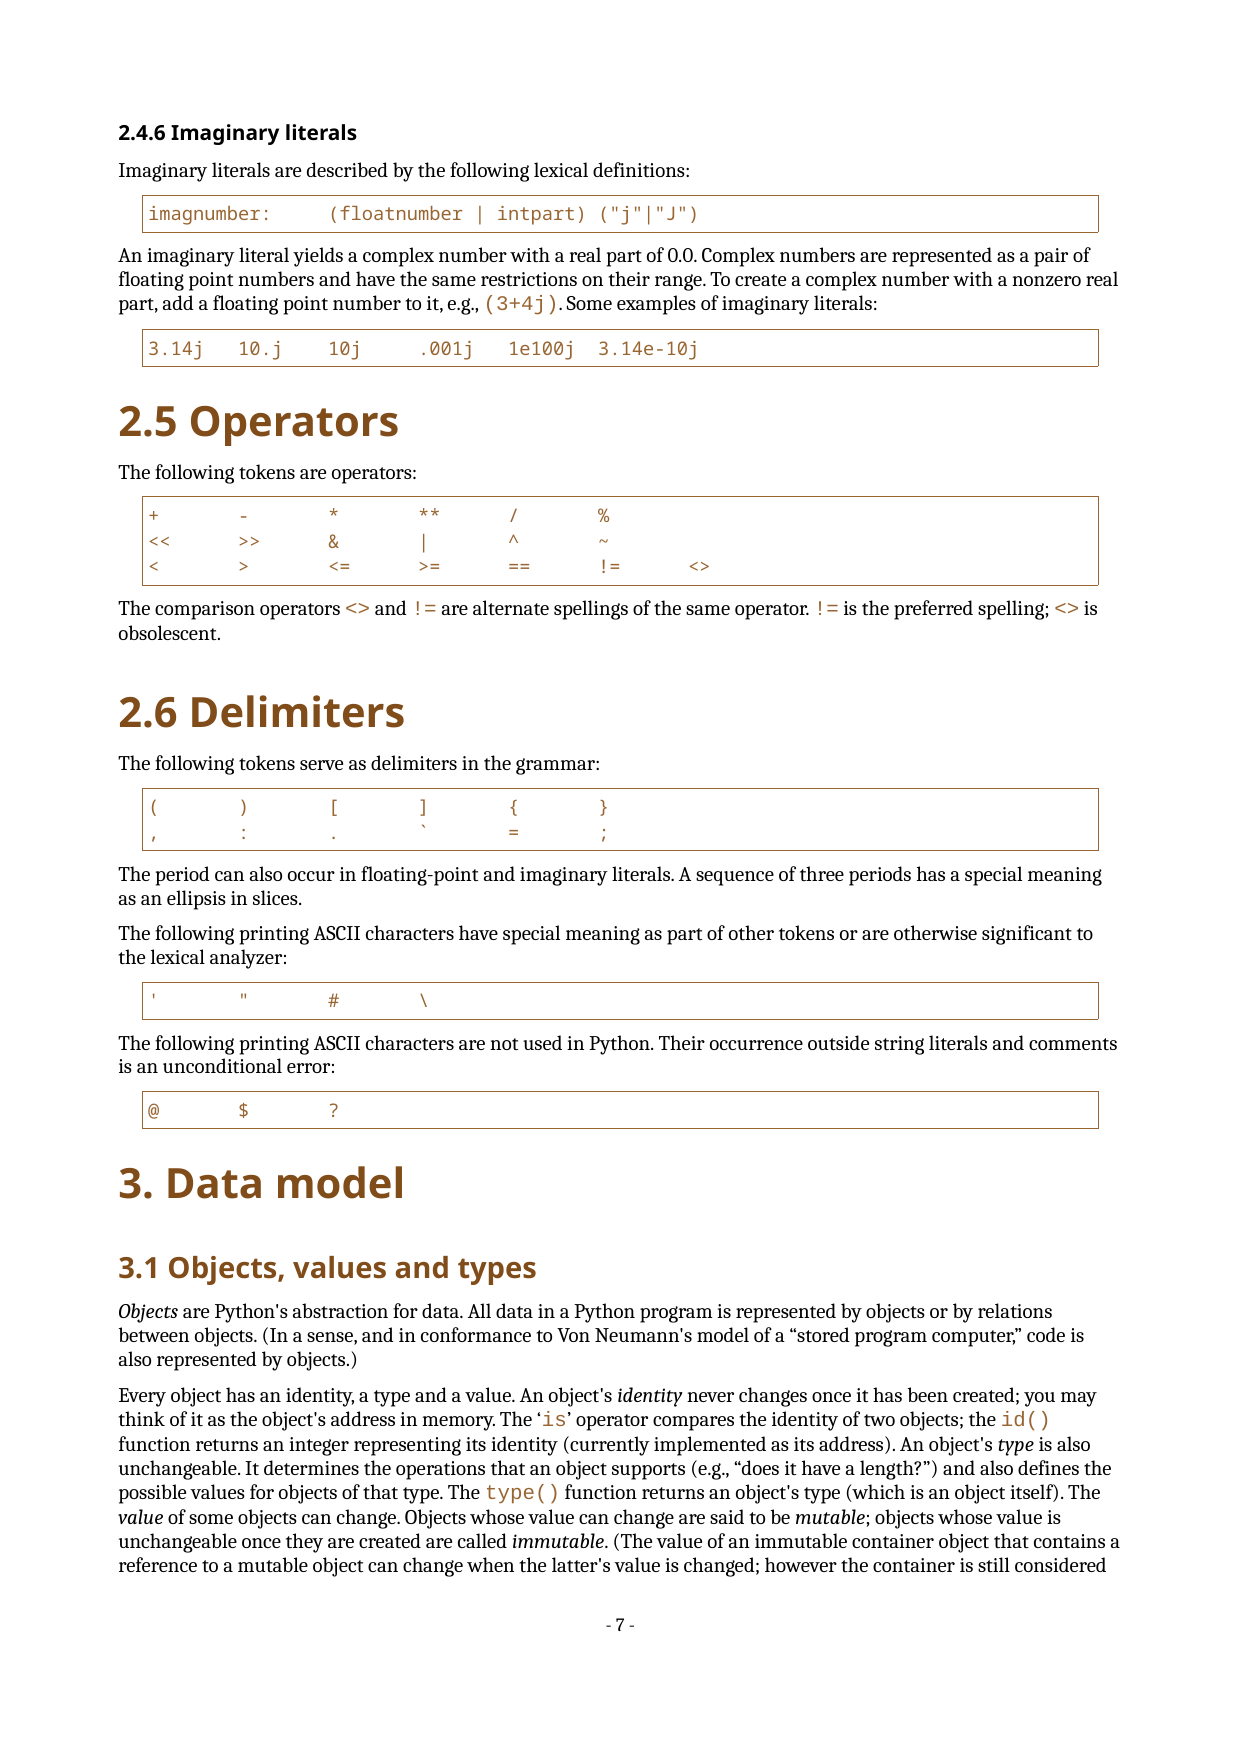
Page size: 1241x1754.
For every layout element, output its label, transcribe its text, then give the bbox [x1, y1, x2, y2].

text ( ) [ ] { } [143, 789, 1098, 813]
text The following tokens are operators: [118, 461, 1122, 484]
text The following printing ASCII characters have special meaning as part of other tokens or are otherwise significant to the lexical analyzer: [118, 922, 1122, 970]
text Objects are Python's abstraction for data. All data in a Python program is represented by objects or by relations between objects. (In a sense, and in conformance to Von Neumann's model of a “stored program computer,” code is also represented by objects.) [118, 1300, 1122, 1372]
text An imaginary literal yields a complex number with a real part of 0.0. Complex numbers are represented as a pair of floating point numbers and have the same restrictions on their range. To create a complex number with a nonzero real part, add a floating point number to it, e.g., (3+4j). Some examples of imaginary literals: [118, 244, 1122, 317]
text Every object has an identity, a type and a value. An object's identity never changes once it has been created; you may think of it as the object's address in memory. The ‘is’ operator compares the identity of two objects; the id() function returns an integer representing its identity (currently implemented as its address). An object's type is also unchangeable. It determines the operations that an object supports (e.g., “does it have a length?”) and also defines the possible values for objects of that type. The type() function returns an object's type (which is an object itself). The value of some objects can change. Objects whose value can change are said to be mutable; objects whose value is unchangeable once they are created are called immutable. (The value of an immutable container object that contains a reference to a mutable object can change when the latter's value is changed; however the container is still considered [118, 1383, 1122, 1577]
text ' " # \ [143, 983, 1098, 1019]
text << >> & | ^ ~ [143, 522, 1098, 547]
subtitle 3.1 Objects, values and types [118, 1248, 1122, 1287]
text The comparison operators <> and != are alternate spellings of the same operator. != is the preferred spelling; <> is obsolescent. [118, 597, 1122, 646]
text , : . ` = ; [143, 813, 1098, 850]
text Imaginary literals are described by the following lexical definitions: [118, 159, 1122, 183]
text The following tokens serve as delimiters in the grammar: [118, 752, 1122, 776]
subtitle 2.6 Delimiters [118, 682, 1122, 739]
text + - * ** / % [143, 497, 1098, 522]
subtitle 3. Data model [118, 1153, 1122, 1210]
text The period can also occur in floating-point and imaginary literals. A sequence of three periods has a special meaning as an ellipsis in slices. [118, 862, 1122, 910]
text 3.14j 10.j 10j .001j 1e100j 3.14e-10j [143, 330, 1098, 366]
text The following printing ASCII characters are not used in Python. Their occurrence outside string literals and comments is an unconditional error: [118, 1031, 1122, 1079]
text imagnumber: (floatnumber | intpart) ("j"|"J") [143, 196, 1098, 232]
subtitle 2.5 Operators [118, 391, 1122, 448]
text @ $ ? [143, 1092, 1098, 1128]
text < > <= >= == != <> [143, 547, 1098, 585]
subtitle 2.4.6 Imaginary literals [118, 118, 1122, 147]
